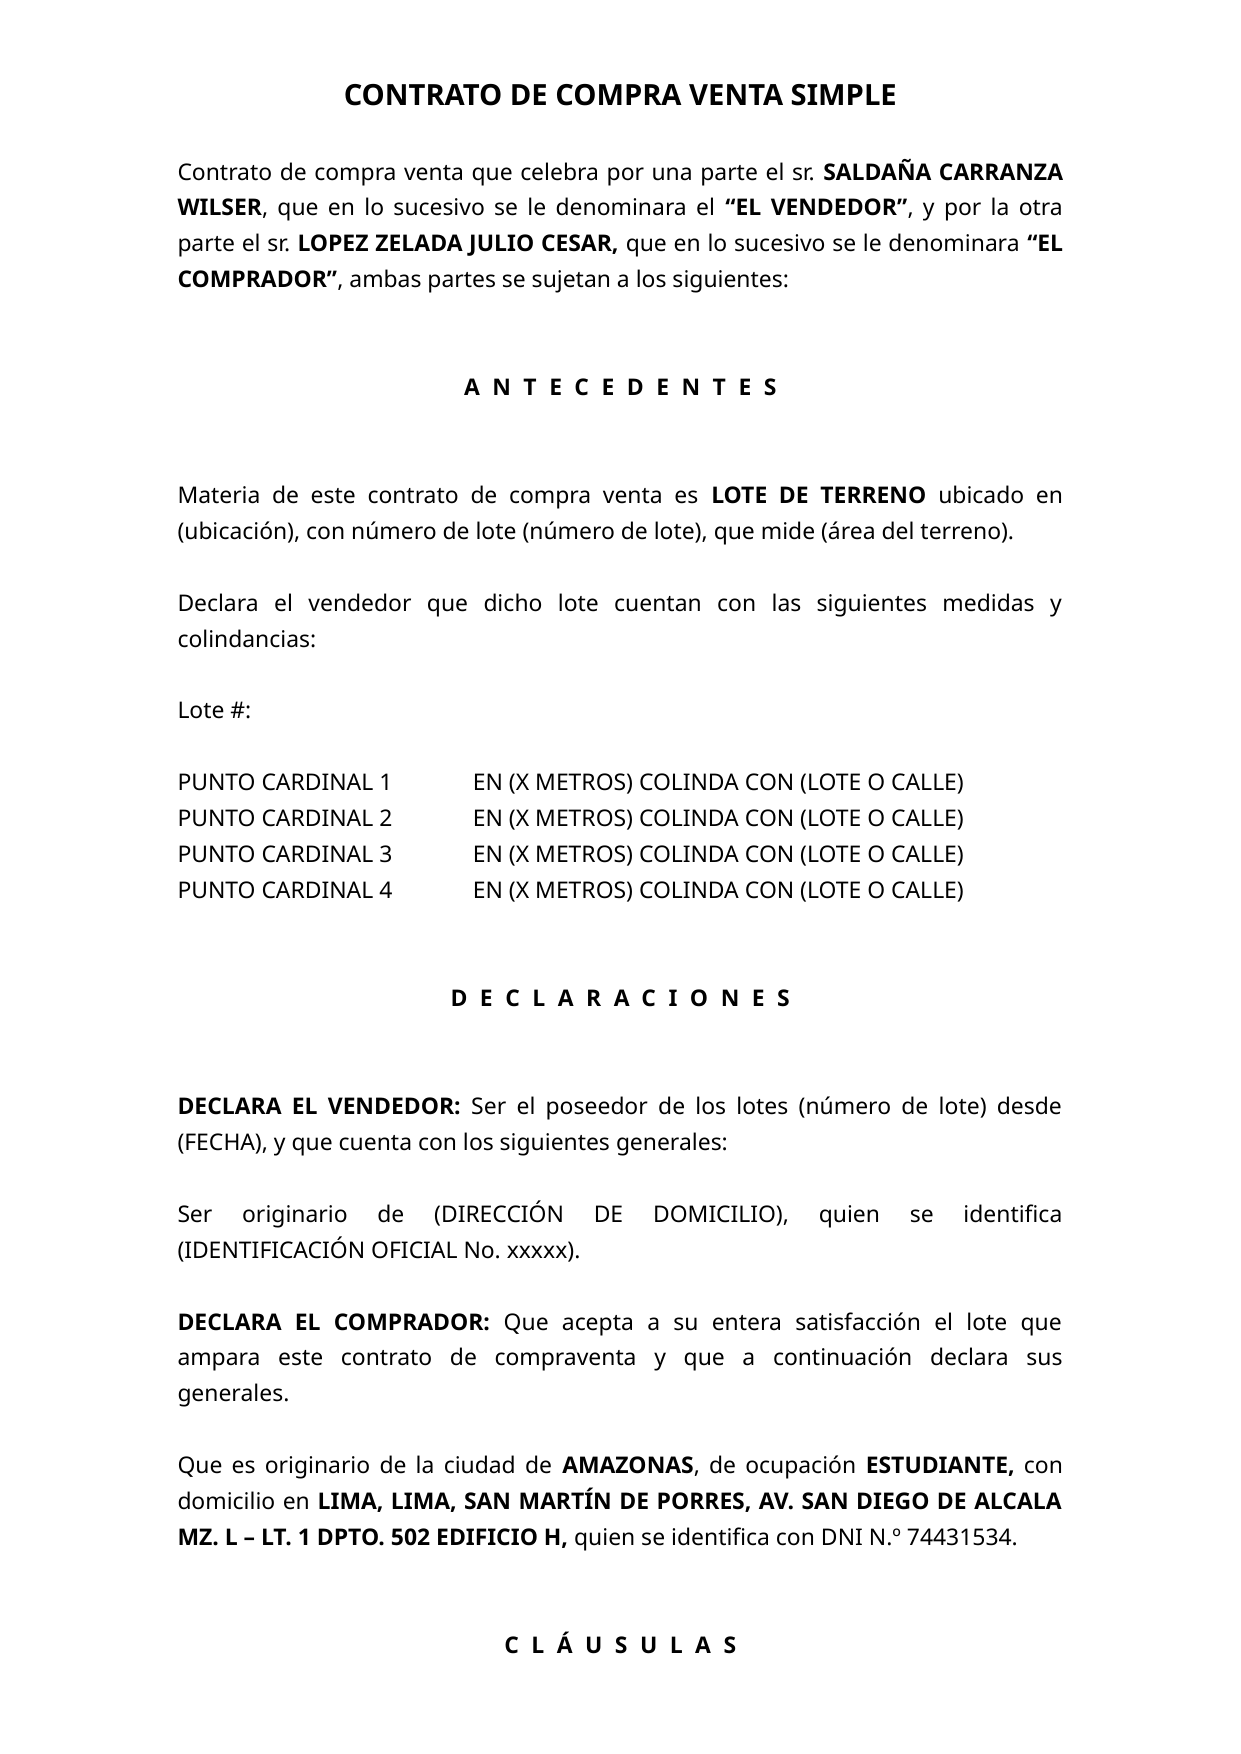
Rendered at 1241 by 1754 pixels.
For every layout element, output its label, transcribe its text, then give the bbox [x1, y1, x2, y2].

text PUNTO CARDINAL 4 EN (X METROS) COLINDA CON (LOTE O CALLE) [177, 874, 1063, 905]
text Que es originario de la ciudad de AMAZONAS, de ocupación ESTUDIANTE, con domicilio en LIMA, LIMA, SAN MARTÍN DE PORRES, AV. SAN DIEGO DE ALCALA MZ. L – LT. 1 DPTO. 502 EDIFICIO H, quien se identifica con DNI N.º 74431534. [177, 1449, 1063, 1552]
text Ser originario de (DIRECCIÓN DE DOMICILIO), quien se identifica (IDENTIFICACIÓN OFICIAL No. xxxxx). [177, 1198, 1063, 1265]
text PUNTO CARDINAL 3 EN (X METROS) COLINDA CON (LOTE O CALLE) [177, 838, 1063, 869]
text Materia de este contrato de compra venta es LOTE DE TERRENO ubicado en (ubicación), con número de lote (número de lote), que mide (área del terreno). [177, 479, 1063, 546]
text DECLARA EL COMPRADOR: Que acepta a su entera satisfacción el lote que ampara este contrato de compraventa y que a continuación declara sus generales. [177, 1305, 1063, 1408]
text DECLARACIONES [177, 982, 1063, 1013]
text ANTECEDENTES [177, 371, 1063, 402]
text DECLARA EL VENDEDOR: Ser el poseedor de los lotes (número de lote) desde (FECHA), y que cuenta con los siguientes generales: [177, 1090, 1063, 1157]
text PUNTO CARDINAL 2 EN (X METROS) COLINDA CON (LOTE O CALLE) [177, 802, 1063, 833]
text CONTRATO DE COMPRA VENTA SIMPLE [177, 74, 1063, 113]
text Contrato de compra venta que celebra por una parte el sr. SALDAÑA CARRANZA WILSER, que en lo sucesivo se le denominara el “EL VENDEDOR”, y por la otra parte el sr. LOPEZ ZELADA JULIO CESAR, que en lo sucesivo se le denominara “EL COMPRADOR”, ambas partes se sujetan a los siguientes: [177, 155, 1063, 294]
text Lote #: [177, 694, 1063, 726]
text PUNTO CARDINAL 1 EN (X METROS) COLINDA CON (LOTE O CALLE) [177, 766, 1063, 798]
text CLÁUSULAS [177, 1629, 1063, 1660]
text Declara el vendedor que dicho lote cuentan con las siguientes medidas y colindancias: [177, 587, 1063, 654]
